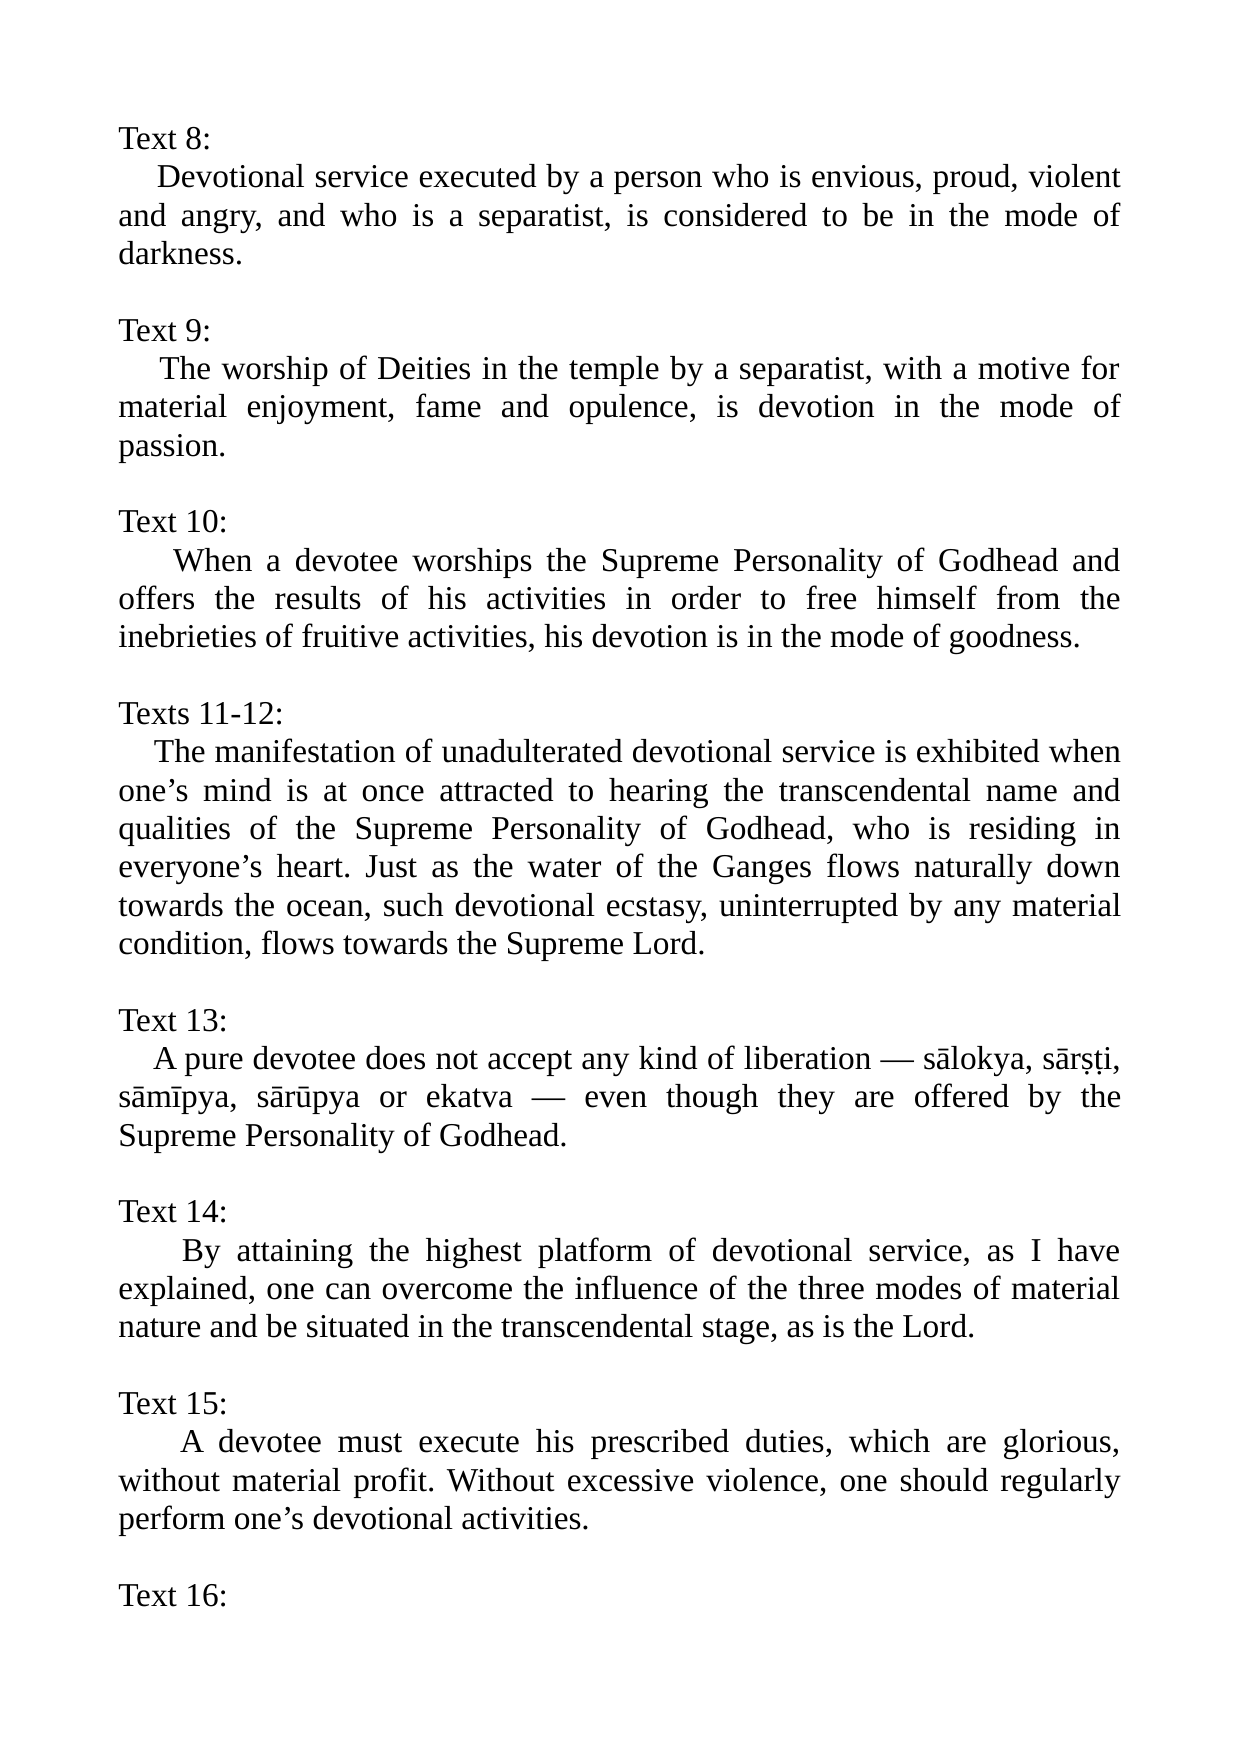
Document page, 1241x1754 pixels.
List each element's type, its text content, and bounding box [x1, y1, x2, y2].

text Texts 11-12: [118, 693, 1122, 731]
text Text 16: [118, 1575, 1122, 1613]
text Devotional service executed by a person who is envious, proud, violent and angry, and who is a separatist, is considered to be in the mode of darkness. [118, 156, 1122, 271]
text Text 13: [118, 1000, 1122, 1038]
text Text 10: [118, 501, 1122, 540]
text Text 14: [118, 1191, 1122, 1230]
text By attaining the highest platform of devotional service, as I have explained, one can overcome the influence of the three modes of material nature and be situated in the transcendental stage, as is the Lord. [118, 1230, 1122, 1345]
text A pure devotee does not accept any kind of liberation — sālokya, sārṣṭi, sāmīpya, sārūpya or ekatva — even though they are offered by the Supreme Personality of Godhead. [118, 1038, 1122, 1153]
text Text 8: [118, 118, 1122, 156]
text When a devotee worships the Supreme Personality of Godhead and offers the results of his activities in order to free himself from the inebrieties of fruitive activities, his devotion is in the mode of goodness. [118, 540, 1122, 655]
text A devotee must execute his prescribed duties, which are glorious, without material profit. Without excessive violence, one should regularly perform one’s devotional activities. [118, 1421, 1122, 1536]
text The worship of Deities in the temple by a separatist, with a motive for material enjoyment, fame and opulence, is devotion in the mode of passion. [118, 348, 1122, 463]
text The manifestation of unadulterated devotional service is exhibited when one’s mind is at once attracted to hearing the transcendental name and qualities of the Supreme Personality of Godhead, who is residing in everyone’s heart. Just as the water of the Ganges flows naturally down towards the ocean, such devotional ecstasy, uninterrupted by any material condition, flows towards the Supreme Lord. [118, 731, 1122, 961]
text Text 9: [118, 310, 1122, 348]
text Text 15: [118, 1383, 1122, 1421]
